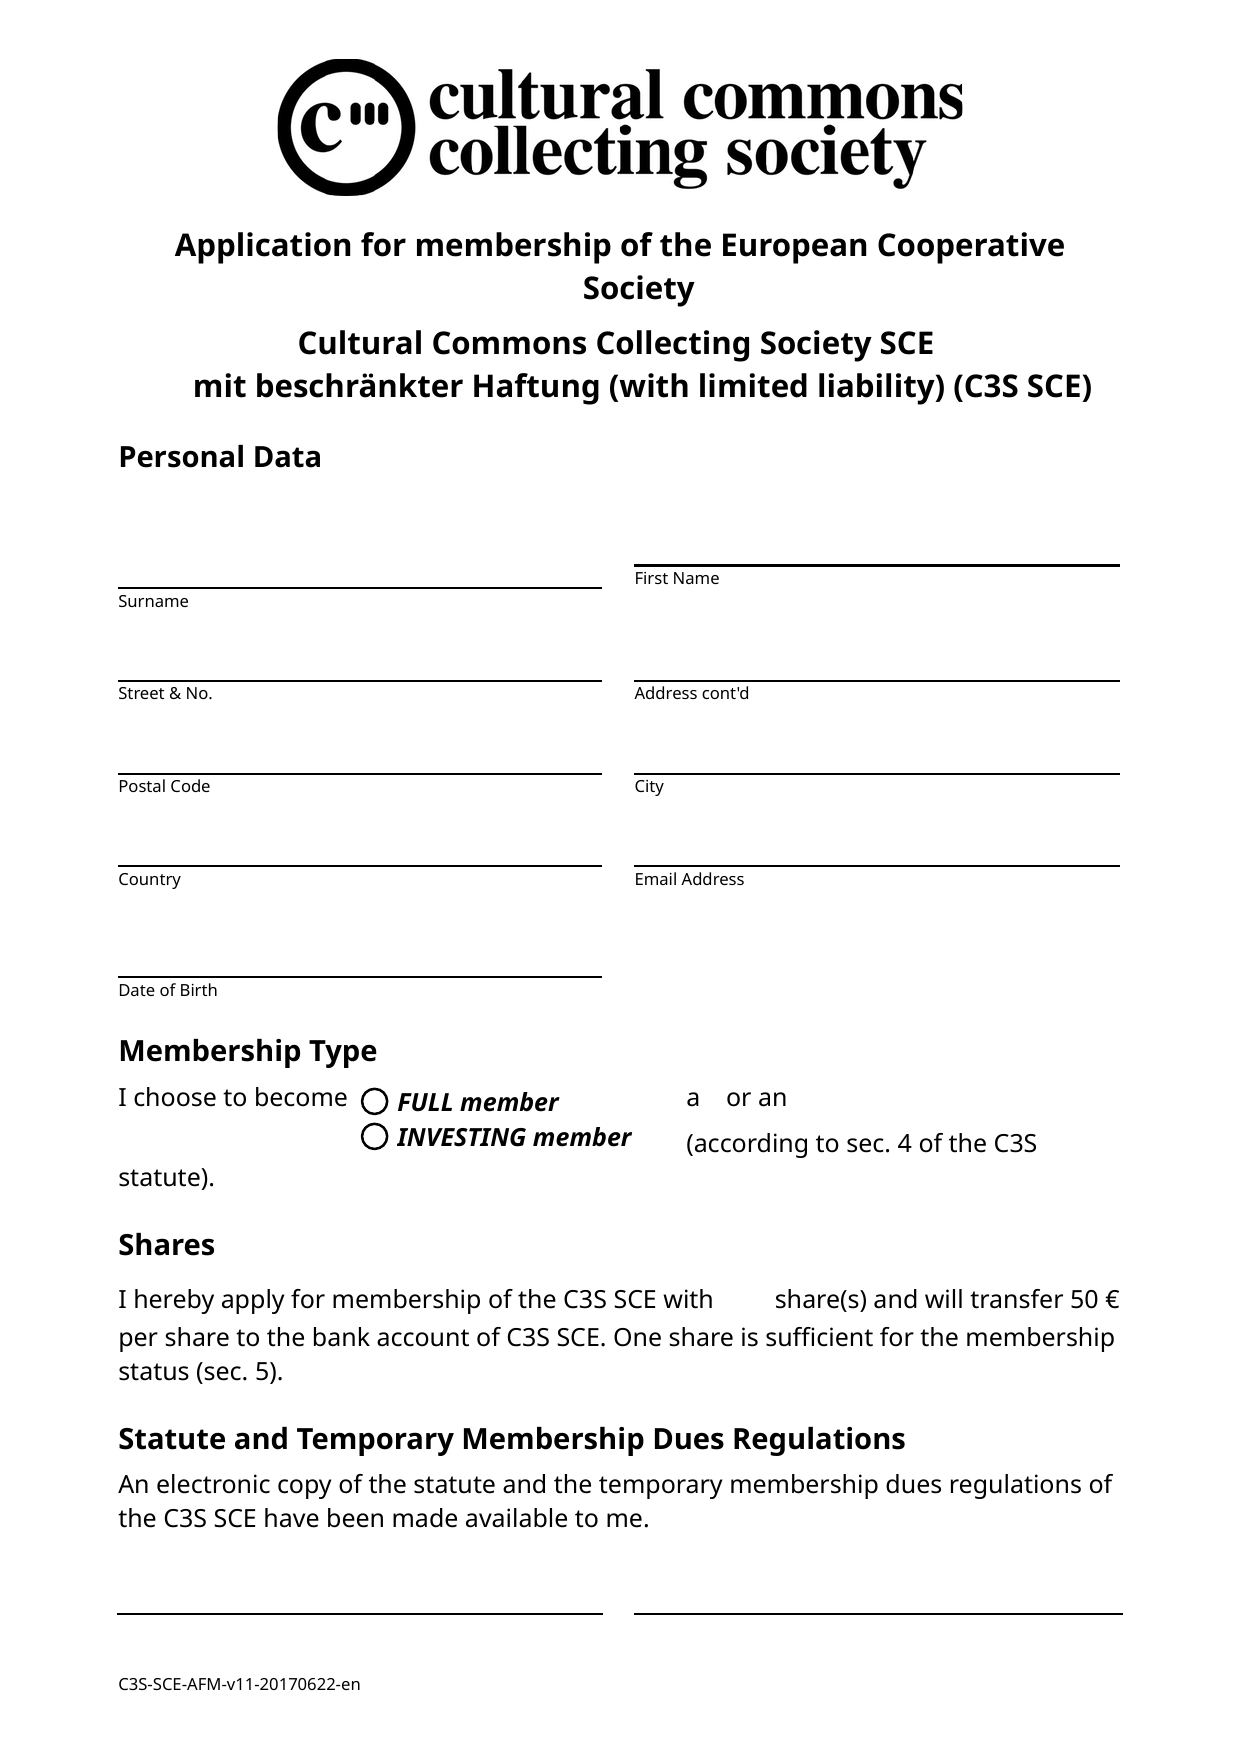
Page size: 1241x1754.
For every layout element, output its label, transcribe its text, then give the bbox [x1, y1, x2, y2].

table_cell [118, 798, 602, 865]
table_header [118, 497, 602, 587]
table_cell Country [118, 867, 602, 890]
table_header [634, 1548, 1123, 1613]
table_header [603, 1548, 634, 1615]
text An electronic copy of the statute and the temporary membership dues regulations of the C3S SCE have been made available to me. [118, 1467, 1122, 1535]
table_cell [603, 890, 634, 1001]
table_cell Address cont'd [634, 682, 1120, 705]
table_cell [634, 890, 1120, 1001]
subtitle Shares [118, 1224, 1122, 1264]
text I choose to become a or an [118, 1079, 1122, 1113]
table_cell Postal Code [118, 775, 602, 797]
subtitle Statute and Temporary Membership Dues Regulations [118, 1418, 1122, 1458]
table_cell [634, 705, 1120, 773]
table_header First Name [634, 567, 1120, 612]
table_header [603, 497, 634, 612]
subtitle Personal Data [118, 436, 1122, 476]
table_cell Email Address [634, 867, 1120, 890]
subtitle Cultural Commons Collecting Society SCE mit beschränkter Haftung (with limited liability) (C3S SCE) [118, 321, 1122, 406]
table_cell Street & No. [118, 682, 602, 705]
table_cell Date of Birth [118, 978, 602, 1001]
table_cell [634, 798, 1120, 865]
text (according to sec. 4 of the C3S statute). [118, 1126, 1122, 1194]
subtitle Membership Type [118, 1031, 1122, 1070]
picture [277, 59, 963, 196]
table_header [634, 497, 1120, 564]
table_cell [118, 612, 602, 680]
subtitle Application for membership of the European Cooperative Society [118, 223, 1122, 308]
table_cell [634, 612, 1120, 680]
text I hereby apply for membership of the C3S SCE with share(s) and will transfer 50 € per share to the bank account of C3S SCE. One share is sufficient for the membership status (sec. 5). [118, 1273, 1122, 1388]
table_cell [118, 890, 602, 976]
table_cell [118, 705, 602, 773]
table_cell City [634, 775, 1120, 797]
table_cell [603, 612, 634, 705]
table_cell [603, 798, 634, 890]
table_header [117, 1548, 603, 1613]
table_header Surname [118, 589, 602, 612]
table_cell [603, 705, 634, 797]
